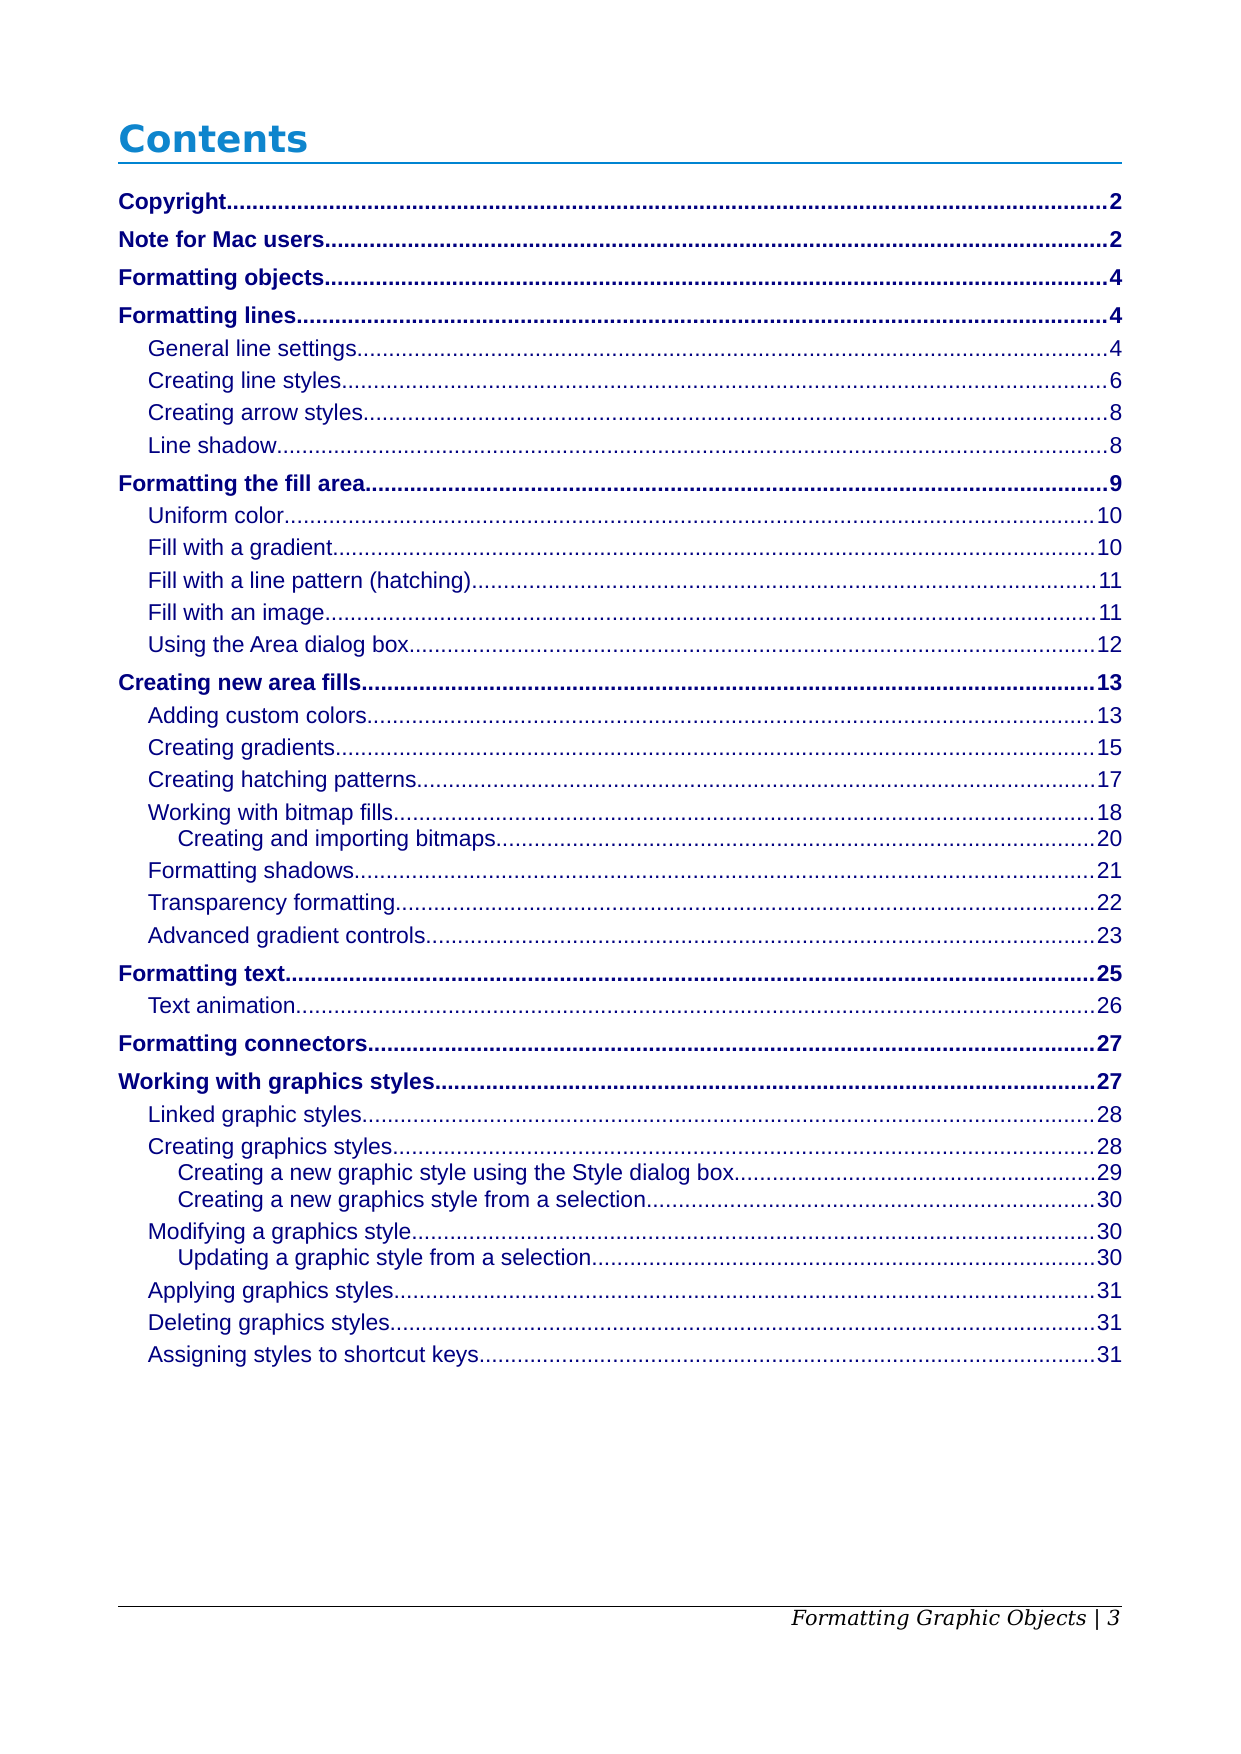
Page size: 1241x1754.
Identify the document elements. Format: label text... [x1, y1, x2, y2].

text Updating a graphic style from a selection 30 [177, 1244, 1122, 1271]
text Adding custom colors 13 [148, 702, 1122, 728]
text Text animation 26 [148, 992, 1122, 1018]
text Note for Mac users 2 [118, 226, 1122, 252]
text Fill with an image 11 [148, 599, 1122, 625]
text Assigning styles to shortcut keys 31 [148, 1341, 1122, 1367]
text General line settings 4 [148, 335, 1122, 361]
text Line shadow 8 [148, 432, 1122, 458]
text Applying graphics styles 31 [148, 1277, 1122, 1303]
text Working with bitmap fills 18 [148, 798, 1122, 825]
text Formatting text 25 [118, 960, 1122, 986]
text Formatting connectors 27 [118, 1030, 1122, 1057]
text Creating and importing bitmaps 20 [177, 825, 1122, 851]
text Formatting objects 4 [118, 264, 1122, 291]
text Creating hatching patterns 17 [148, 766, 1122, 792]
text Using the Area dialog box 12 [148, 631, 1122, 657]
text Transparency formatting 22 [148, 889, 1122, 916]
text Fill with a line pattern (hatching) 11 [148, 567, 1122, 593]
text Uniform color 10 [148, 502, 1122, 528]
text Modifying a graphics style 30 [148, 1218, 1122, 1244]
text Formatting the fill area 9 [118, 470, 1122, 496]
text Creating line styles 6 [148, 367, 1122, 393]
text Creating gradients 15 [148, 734, 1122, 760]
text Creating a new graphic style using the Style dialog box 29 [177, 1159, 1122, 1186]
text Working with graphics styles 27 [118, 1068, 1122, 1095]
text Contents [118, 118, 1122, 162]
text Linked graphic styles 28 [148, 1101, 1122, 1127]
text Creating arrow styles 8 [148, 399, 1122, 426]
text Formatting shadows 21 [148, 857, 1122, 883]
text Copyright 2 [118, 188, 1122, 214]
text Fill with a gradient 10 [148, 534, 1122, 561]
text Formatting lines 4 [118, 302, 1122, 329]
text Creating new area fills 13 [118, 669, 1122, 696]
text Deleting graphics styles 31 [148, 1309, 1122, 1335]
text Creating a new graphics style from a selection 30 [177, 1186, 1122, 1212]
text Creating graphics styles 28 [148, 1133, 1122, 1159]
text Advanced gradient controls 23 [148, 922, 1122, 948]
